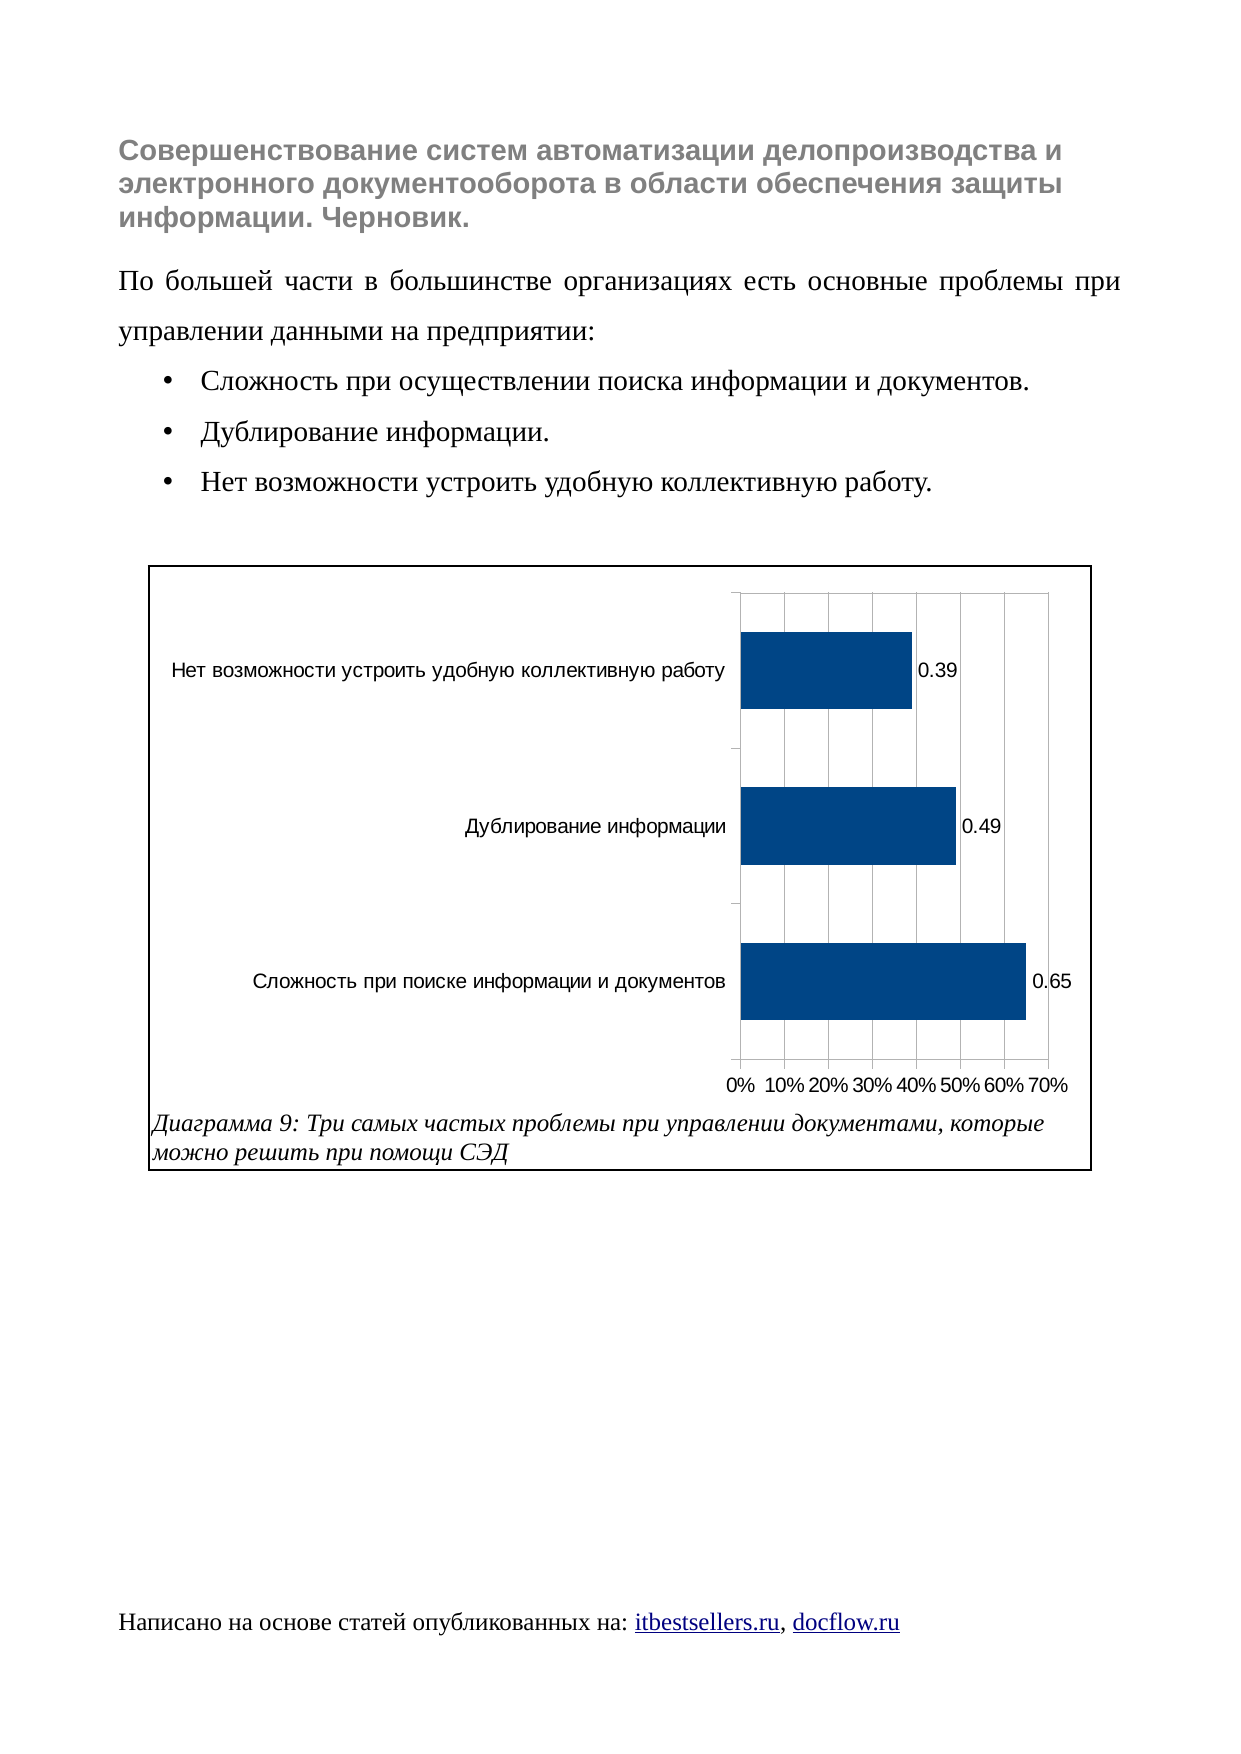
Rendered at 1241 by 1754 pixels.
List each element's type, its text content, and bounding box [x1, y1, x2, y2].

text По большей части в большинстве организациях есть основные проблемы при управлении данными на предприятии: [118, 263, 1122, 347]
list Сложность при осуществлении поиска информации и документов. [163, 363, 1122, 397]
text Диаграмма 9: Три самых частых проблемы при управлении документами, которые можно решить при помощи СЭД [153, 582, 1087, 1166]
list Дублирование информации. [163, 414, 1122, 447]
list Нет возможности устроить удобную коллективную работу. [163, 464, 1122, 498]
